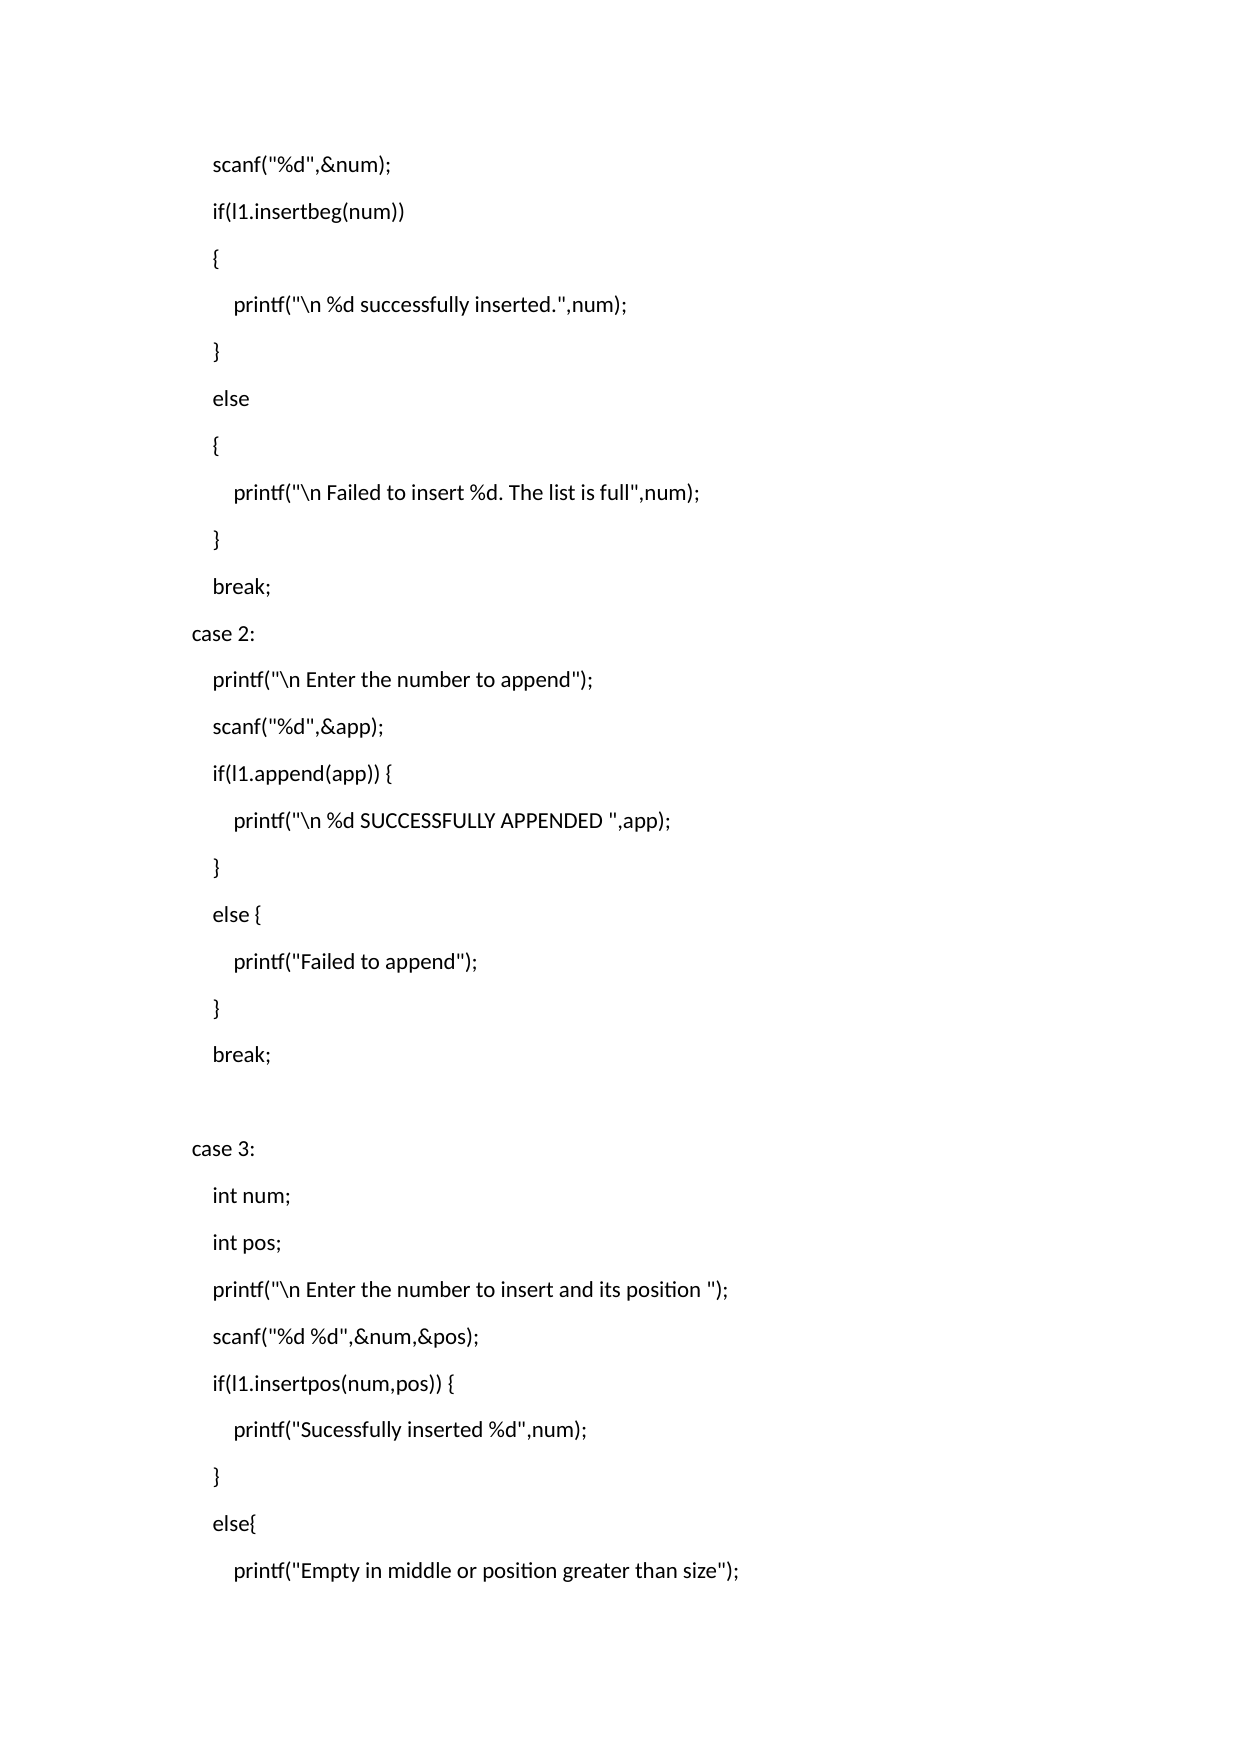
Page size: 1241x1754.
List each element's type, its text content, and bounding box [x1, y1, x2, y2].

text break; [150, 572, 1090, 600]
text printf("\n %d successfully inserted.",num); [150, 291, 1090, 319]
text int num; [150, 1181, 1090, 1209]
text printf("Sucessfully inserted %d",num); [150, 1416, 1090, 1444]
text if(l1.append(app)) { [150, 759, 1090, 787]
text { [150, 244, 1090, 272]
text printf("\n Enter the number to append"); [150, 666, 1090, 694]
text printf("\n Enter the number to insert and its position "); [150, 1275, 1090, 1303]
text } [150, 1462, 1090, 1491]
text printf("Failed to append"); [150, 947, 1090, 975]
text } [150, 525, 1090, 553]
text } [150, 994, 1090, 1022]
text { [150, 431, 1090, 459]
text if(l1.insertbeg(num)) [150, 197, 1090, 225]
text int pos; [150, 1228, 1090, 1256]
text printf("\n Failed to insert %d. The list is full",num); [150, 478, 1090, 506]
text if(l1.insertpos(num,pos)) { [150, 1369, 1090, 1397]
text else { [150, 900, 1090, 928]
text scanf("%d",&num); [150, 150, 1090, 178]
text case 3: [150, 1134, 1090, 1162]
text case 2: [150, 619, 1090, 647]
text scanf("%d",&app); [150, 712, 1090, 741]
text scanf("%d %d",&num,&pos); [150, 1322, 1090, 1350]
text } [150, 337, 1090, 366]
text break; [150, 1041, 1090, 1069]
text else{ [150, 1509, 1090, 1537]
text printf("Empty in middle or position greater than size"); [150, 1556, 1090, 1584]
text else [150, 384, 1090, 412]
text printf("\n %d SUCCESSFULLY APPENDED ",app); [150, 806, 1090, 834]
text } [150, 853, 1090, 881]
